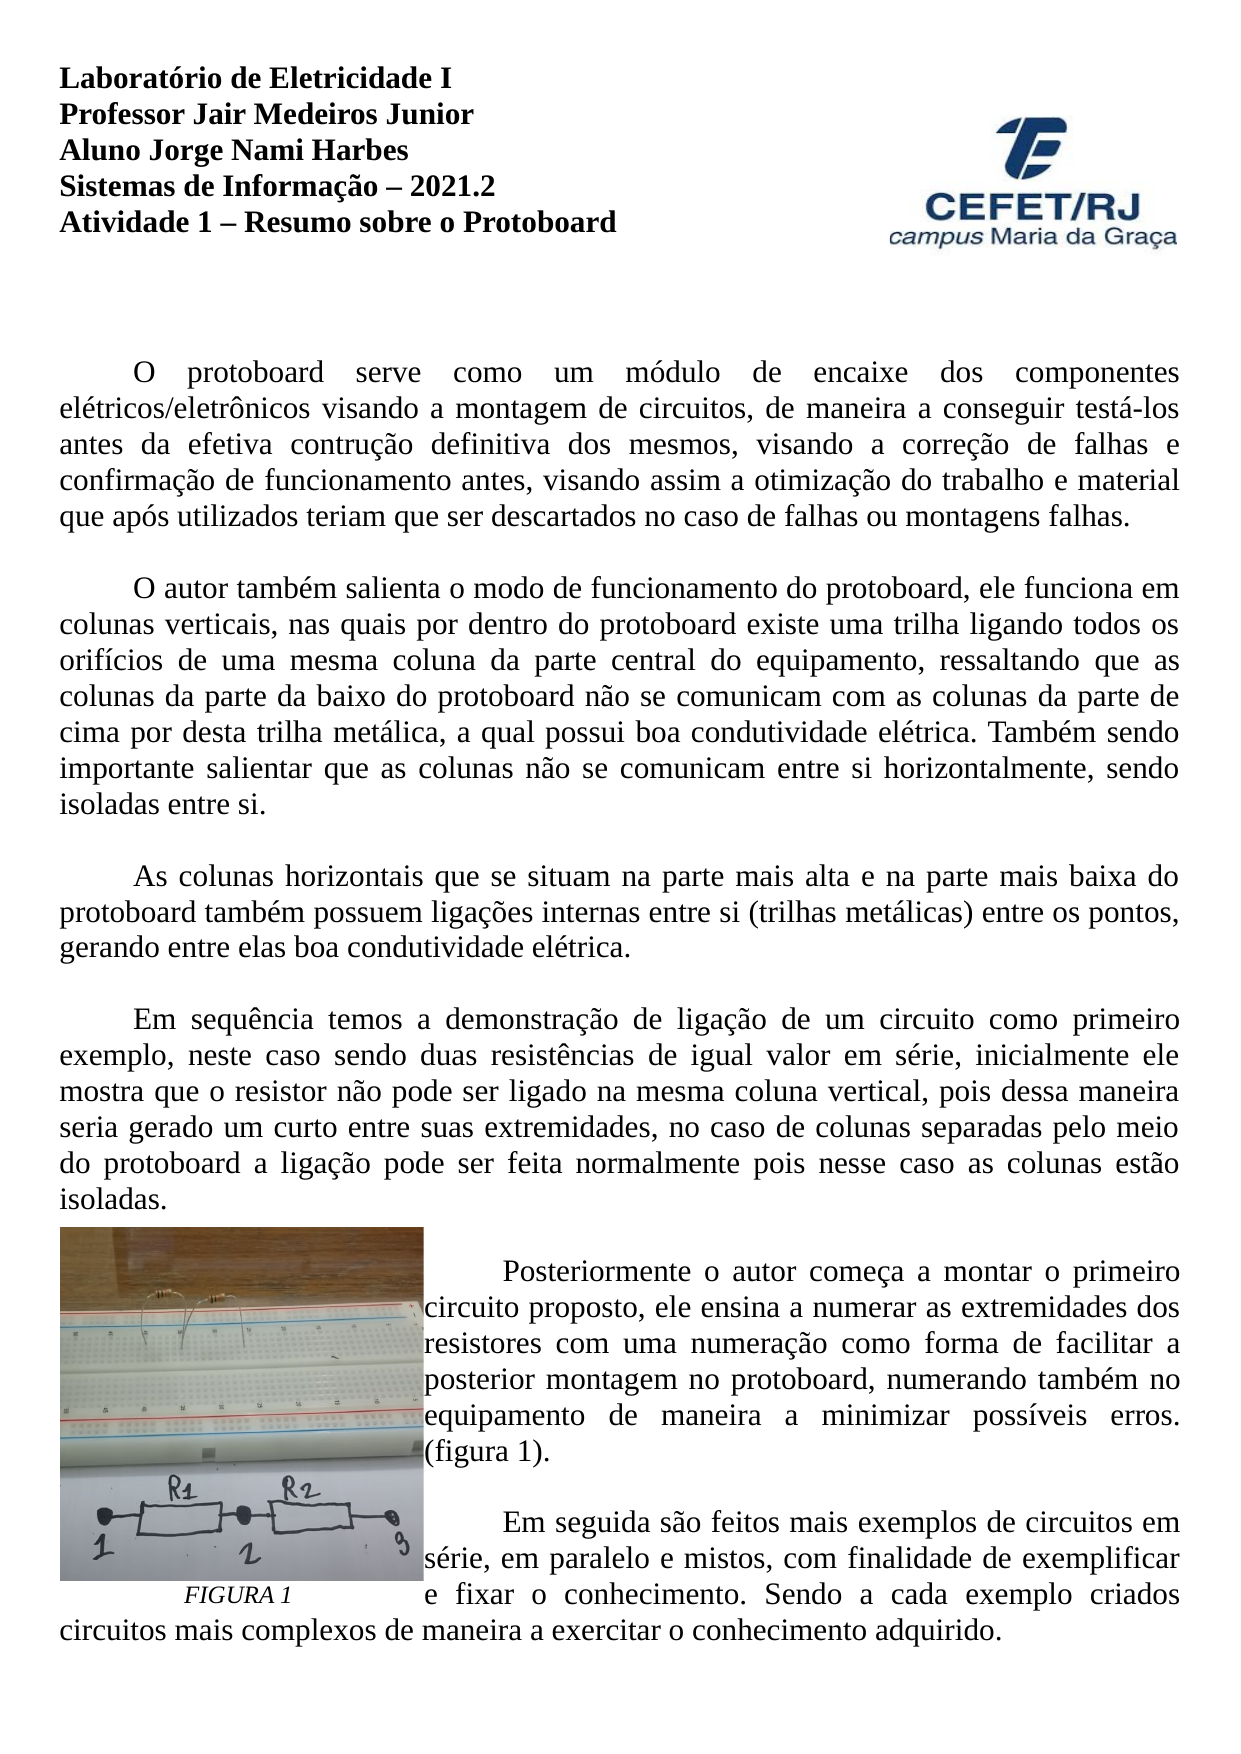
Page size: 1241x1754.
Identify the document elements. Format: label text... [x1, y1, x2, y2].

text Aluno Jorge Nami Harbes [59, 131, 889, 167]
text Posteriormente o autor começa a montar o primeiro circuito proposto, ele ensina a numerar as extremidades dos resistores com uma numeração como forma de facilitar a posterior montagem no protoboard, numerando também no equipamento de maneira a minimizar possíveis erros. (figura 1). [424, 1252, 1181, 1468]
text Atividade 1 – Resumo sobre o Protoboard [59, 203, 889, 239]
text FIGURA 1 [60, 1581, 424, 1609]
text O autor também salienta o modo de funcionamento do protoboard, ele funciona em colunas verticais, nas quais por dentro do protoboard existe uma trilha ligando todos os orifícios de uma mesma coluna da parte central do equipamento, ressaltando que as colunas da parte da baixo do protoboard não se comunicam com as colunas da parte de cima por desta trilha metálica, a qual possui boa condutividade elétrica. Também sendo importante salientar que as colunas não se comunicam entre si horizontalmente, sendo isoladas entre si. [59, 569, 1181, 821]
text Em seguida são feitos mais exemplos de circuitos em série, em paralelo e mistos, com finalidade de exemplificar e fixar o conhecimento. Sendo a cada exemplo criados circuitos mais complexos de maneira a exercitar o conhecimento adquirido. [59, 1504, 1181, 1647]
text Sistemas de Informação – 2021.2 [59, 167, 889, 203]
text Em sequência temos a demonstração de ligação de um circuito como primeiro exemplo, neste caso sendo duas resistências de igual valor em série, inicialmente ele mostra que o resistor não pode ser ligado na mesma coluna vertical, pois dessa maneira seria gerado um curto entre suas extremidades, no caso de colunas separadas pelo meio do protoboard a ligação pode ser feita normalmente pois nesse caso as colunas estão isoladas. [59, 1001, 1181, 1216]
text Professor Jair Medeiros Junior [59, 95, 889, 131]
picture [60, 1227, 424, 1581]
picture [889, 66, 1177, 298]
text O protoboard serve como um módulo de encaixe dos componentes elétricos/eletrônicos visando a montagem de circuitos, de maneira a conseguir testá-los antes da efetiva contrução definitiva dos mesmos, visando a correção de falhas e confirmação de funcionamento antes, visando assim a otimização do trabalho e material que após utilizados teriam que ser descartados no caso de falhas ou montagens falhas. [59, 354, 1181, 533]
text Laboratório de Eletricidade I [59, 59, 1181, 95]
text As colunas horizontais que se situam na parte mais alta e na parte mais baixa do protoboard também possuem ligações internas entre si (trilhas metálicas) entre os pontos, gerando entre elas boa condutividade elétrica. [59, 857, 1181, 965]
